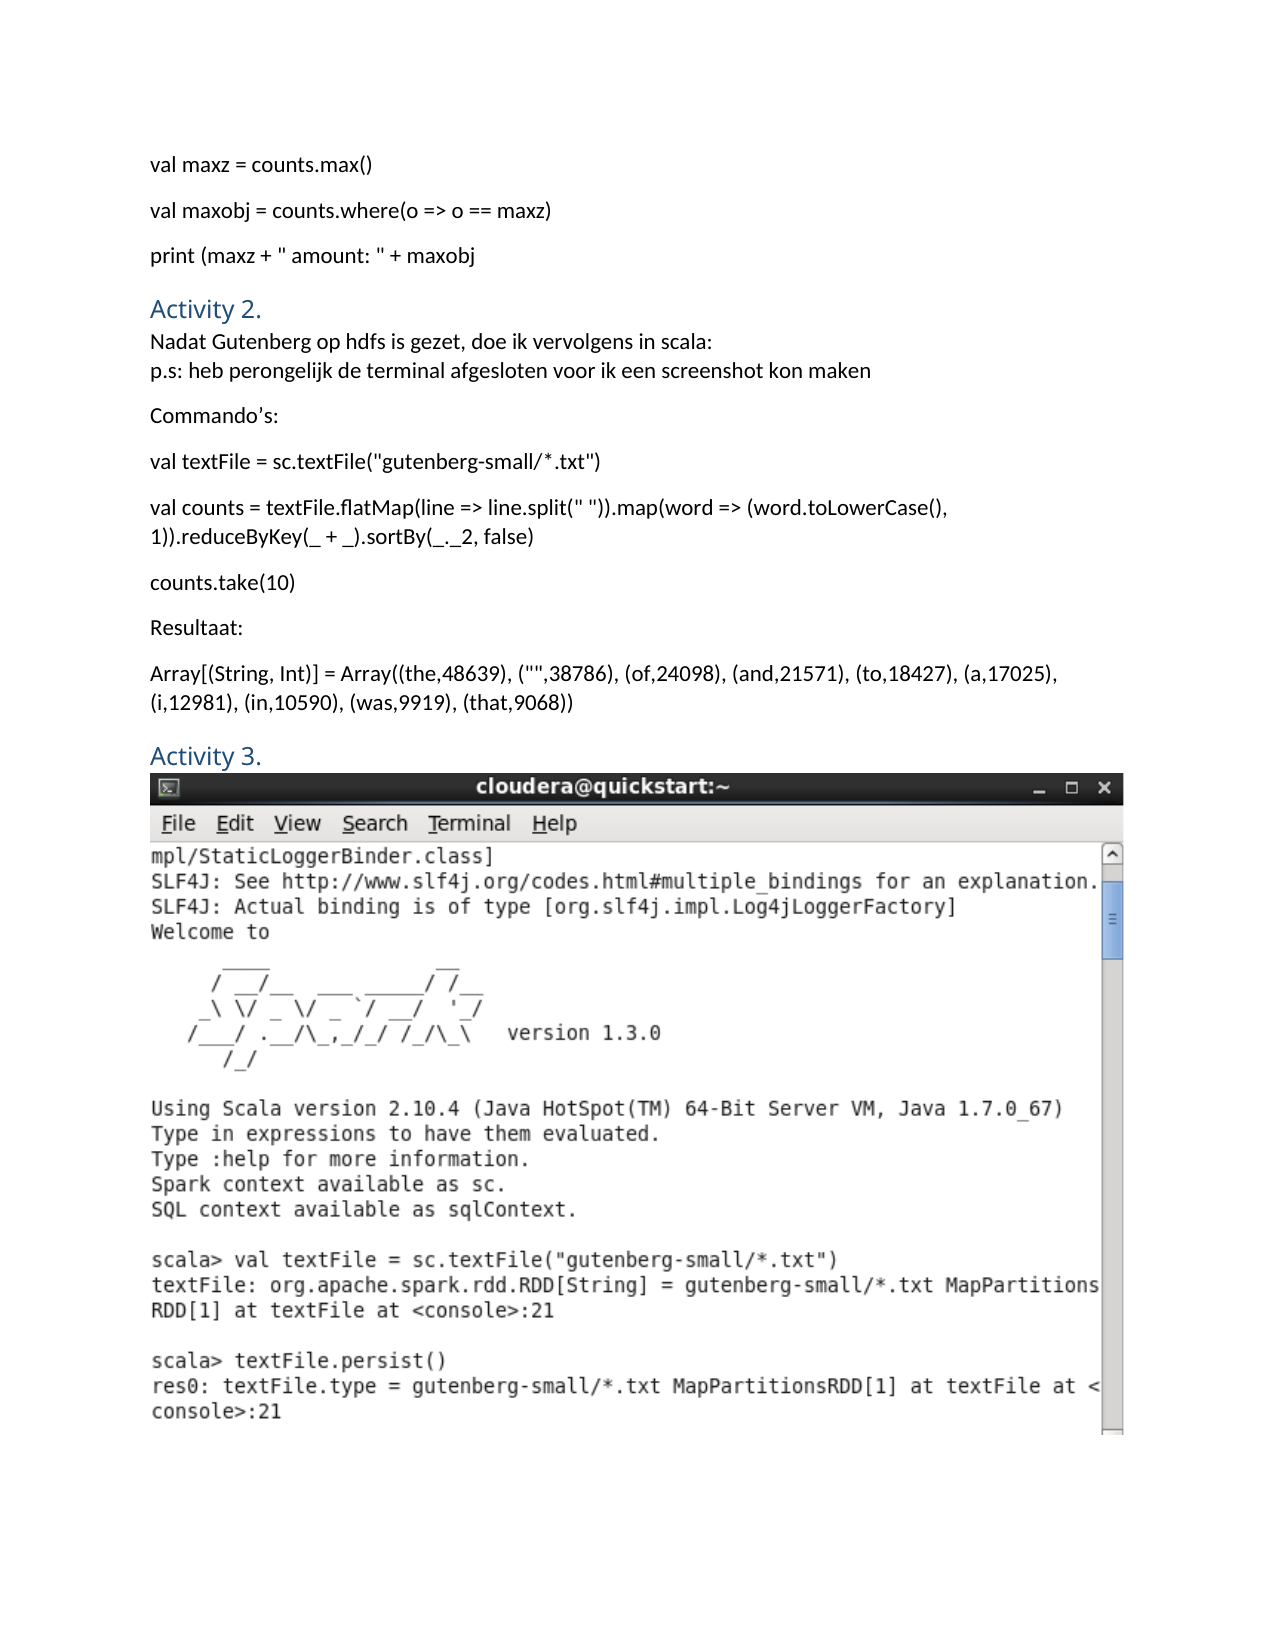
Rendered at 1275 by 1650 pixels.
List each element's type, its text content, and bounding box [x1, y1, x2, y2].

subtitle Activity 3. [150, 738, 1125, 772]
text Nadat Gutenberg op hdfs is gezet, doe ik vervolgens in scala: p.s: heb perongelijk de terminal afgesloten voor ik een screenshot kon maken [150, 327, 1125, 384]
text counts.take(10) [150, 568, 1125, 596]
text val maxz = counts.max() [150, 150, 1125, 178]
text val maxobj = counts.where(o => o == maxz) [150, 196, 1125, 224]
text Commando’s: [150, 402, 1125, 429]
subtitle Activity 2. [150, 291, 1125, 325]
text val textFile = sc.textFile("gutenberg-small/*.txt") [150, 447, 1125, 475]
text val counts = textFile.flatMap(line => line.split(" ")).map(word => (word.toLowerCase(), 1)).reduceByKey(_ + _).sortBy(_._2, false) [150, 493, 1125, 550]
text Array[(String, Int)] = Array((the,48639), ("",38786), (of,24098), (and,21571), (to,18427), (a,17025), (i,12981), (in,10590), (was,9919), (that,9068)) [150, 659, 1125, 716]
text Resultaat: [150, 613, 1125, 642]
text print (maxz + " amount: " + maxobj [150, 241, 1125, 269]
